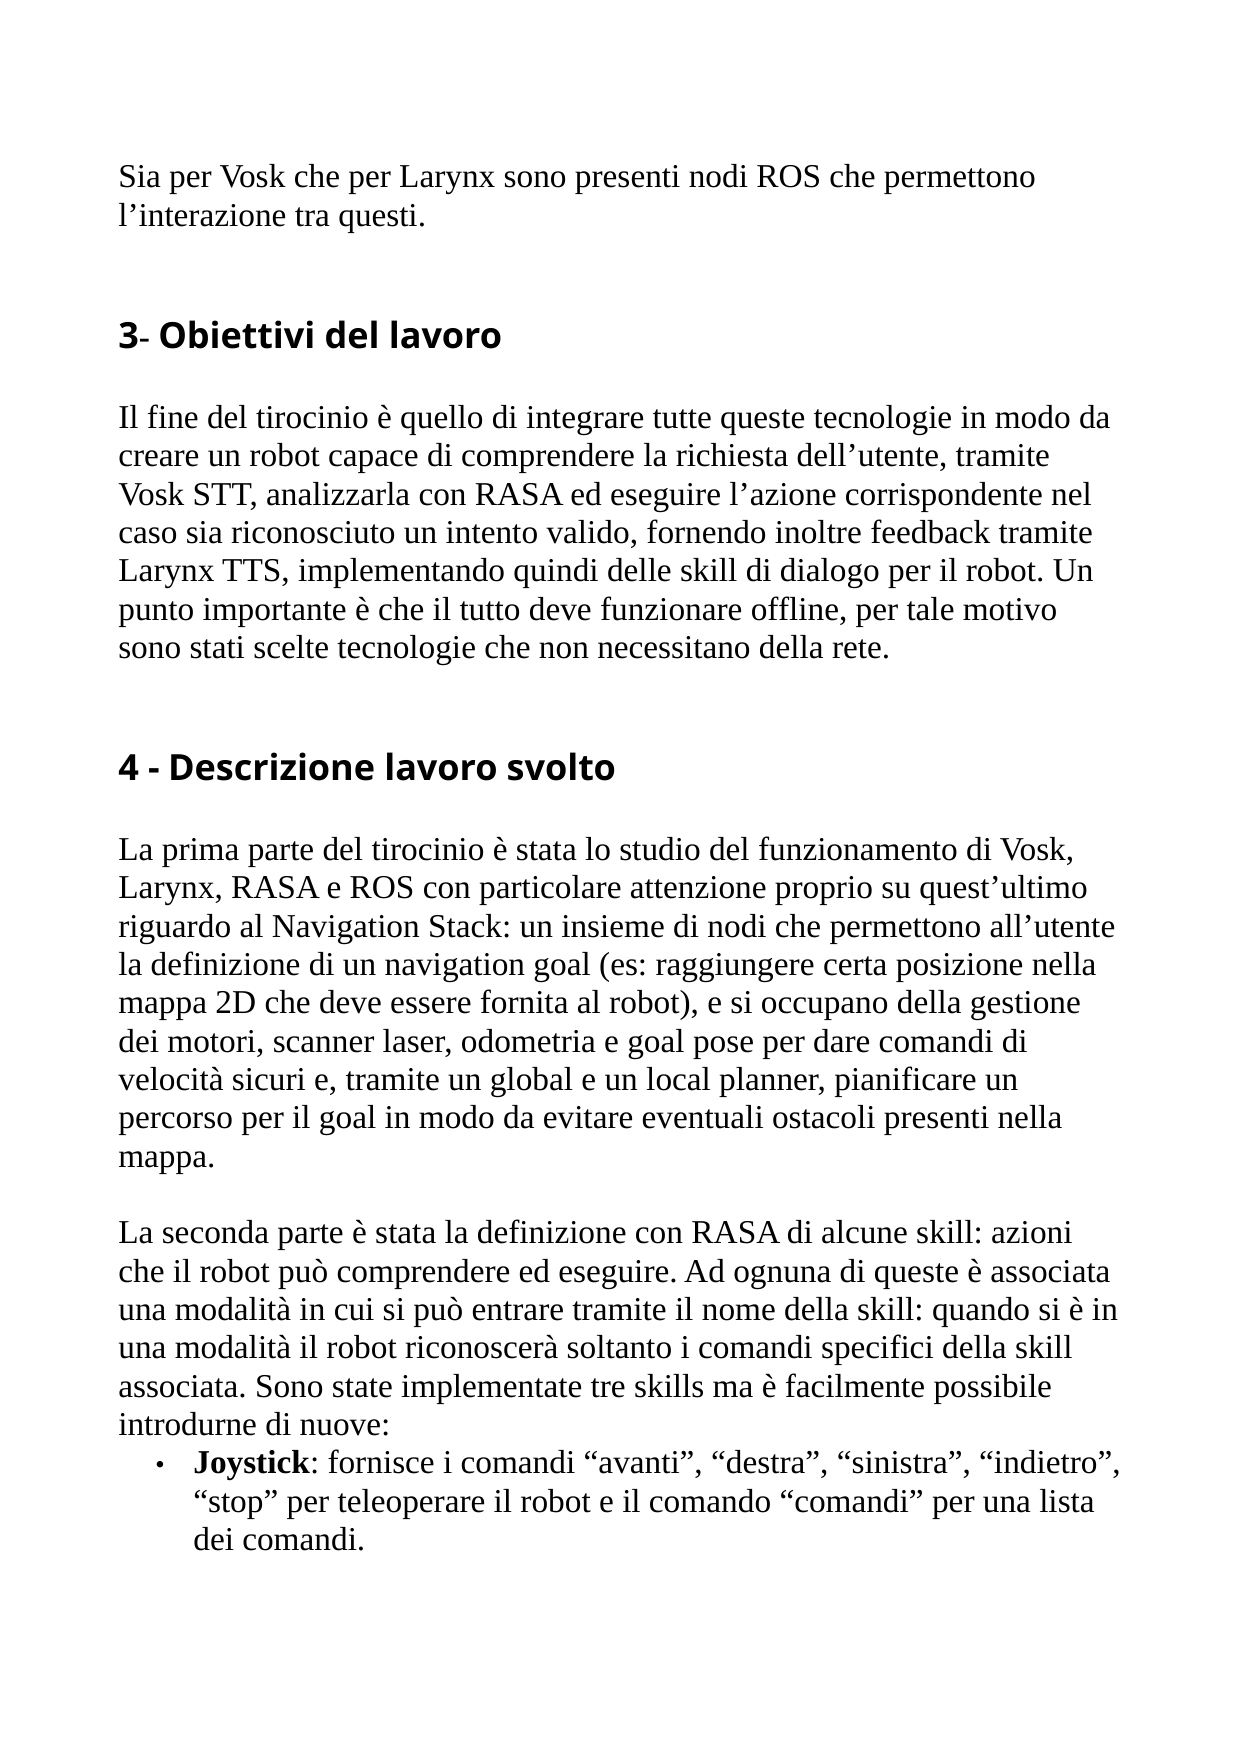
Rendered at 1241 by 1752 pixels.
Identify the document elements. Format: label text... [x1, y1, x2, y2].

text Il fine del tirocinio è quello di integrare tutte queste tecnologie in modo da creare un robot capace di comprendere la richiesta dell’utente, tramite Vosk STT, analizzarla con RASA ed eseguire l’azione corrispondente nel caso sia riconosciuto un intento valido, fornendo inoltre feedback tramite Larynx TTS, implementando quindi delle skill di dialogo per il robot. Un punto importante è che il tutto deve funzionare offline, per tale motivo sono stati scelte tecnologie che non necessitano della rete. [118, 397, 1122, 665]
text 4 - Descrizione lavoro svolto [118, 742, 1122, 791]
list Joystick: fornisce i comandi “avanti”, “destra”, “sinistra”, “indietro”, “stop” per teleoperare il robot e il comando “comandi” per una lista dei comandi. [156, 1443, 1122, 1558]
text Sia per Vosk che per Larynx sono presenti nodi ROS che permettono l’interazione tra questi. [118, 156, 1122, 233]
text La prima parte del tirocinio è stata lo studio del funzionamento di Vosk, Larynx, RASA e ROS con particolare attenzione proprio su quest’ultimo riguardo al Navigation Stack: un insieme di nodi che permettono all’utente la definizione di un navigation goal (es: raggiungere certa posizione nella mappa 2D che deve essere fornita al robot), e si occupano della gestione dei motori, scanner laser, odometria e goal pose per dare comandi di velocità sicuri e, tramite un global e un local planner, pianificare un percorso per il goal in modo da evitare eventuali ostacoli presenti nella mappa. [118, 829, 1122, 1174]
text 3- Obiettivi del lavoro [118, 310, 1122, 359]
text La seconda parte è stata la definizione con RASA di alcune skill: azioni che il robot può comprendere ed eseguire. Ad ognuna di queste è associata una modalità in cui si può entrare tramite il nome della skill: quando si è in una modalità il robot riconoscerà soltanto i comandi specifici della skill associata. Sono state implementate tre skills ma è facilmente possibile introdurne di nuove: [118, 1213, 1122, 1443]
